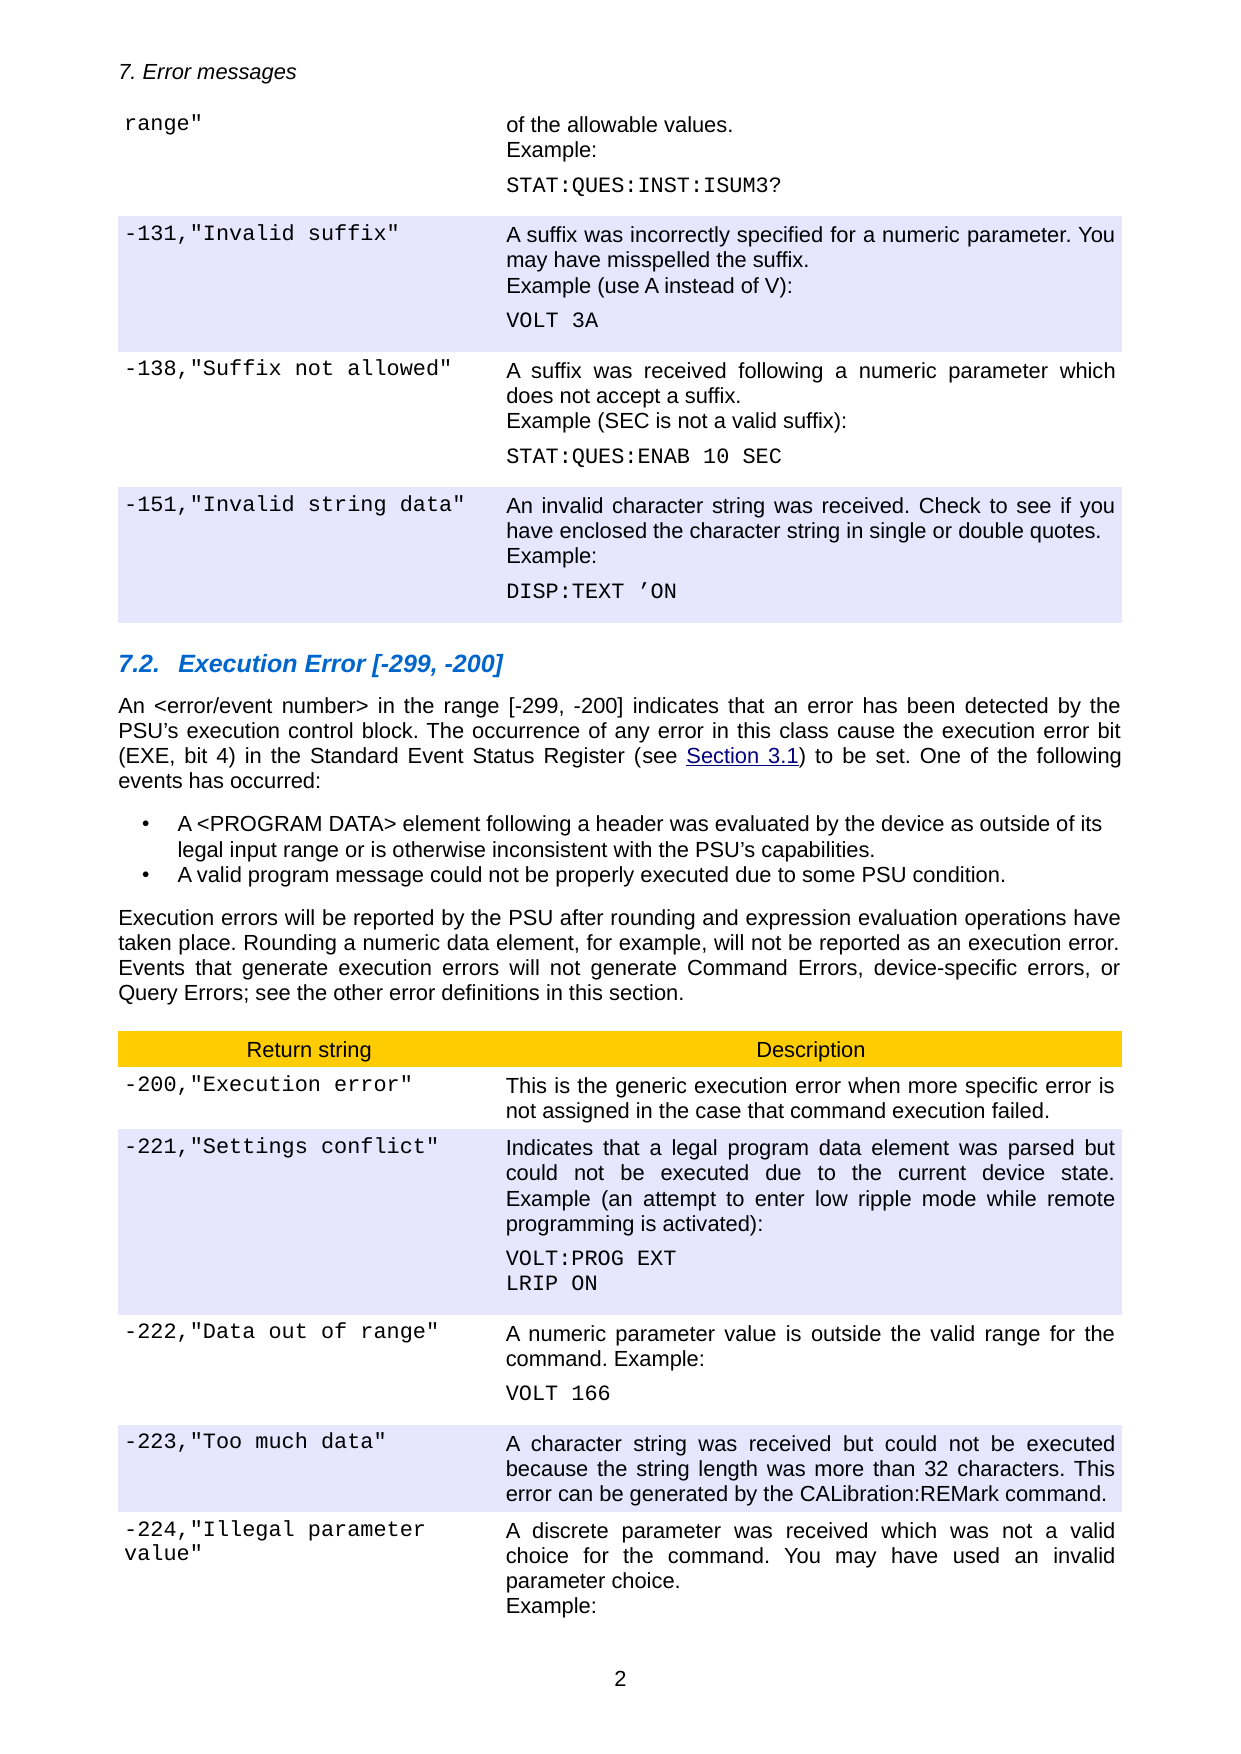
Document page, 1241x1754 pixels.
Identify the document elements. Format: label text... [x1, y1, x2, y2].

table_cell A suffix was received following a numeric parameter which does not accept a suffix. Example (SEC is not a valid suffix): STAT:QUES:ENAB 10 SEC [500, 352, 1122, 487]
table_cell -138,"Suffix not allowed" [118, 352, 500, 487]
table_cell of the allowable values. Example: STAT:QUES:INST:ISUM3? [500, 106, 1122, 216]
table_cell range" [118, 106, 500, 216]
table_cell A discrete parameter was received which was not a valid choice for the command. You may have used an invalid parameter choice. Example: [500, 1512, 1122, 1624]
table_cell Indicates that a legal program data element was parsed but could not be executed due to the current device state. Example (an attempt to enter low ripple mode while remote programming is activated): VOLT:PROG EXT LRIP ON [500, 1129, 1122, 1315]
table_cell -223,"Too much data" [118, 1425, 500, 1512]
table_header Return string [118, 1031, 500, 1067]
table_cell This is the generic execution error when more specific error is not assigned in the case that command execution failed. [500, 1068, 1122, 1129]
text An <error/event number> in the range [-299, -200] indicates that an error has been detected by the PSU’s execution control block. The occurrence of any error in this class cause the execution error bit (EXE, bit 4) in the Standard Event Status Register (see Section 3.1) to be set. One of the following events has occurred: [118, 693, 1122, 794]
table_cell A numeric parameter value is outside the valid range for the command. Example: VOLT 166 [500, 1315, 1122, 1425]
subtitle Execution Error [-299, -200] [118, 649, 1122, 678]
table_cell An invalid character string was received. Check to see if you have enclosed the character string in single or double quotes. Example: DISP:TEXT ’ON [500, 487, 1122, 623]
table_cell -224,"Illegal parameter value" [118, 1512, 500, 1624]
list A <PROGRAM DATA> element following a header was evaluated by the device as outside of its legal input range or is otherwise inconsistent with the PSU’s capabilities. [142, 811, 1110, 862]
text Execution errors will be reported by the PSU after rounding and expression evaluation operations have taken place. Rounding a numeric data element, for example, will not be reported as an execution error. Events that generate execution errors will not generate Command Errors, device-specific errors, or Query Errors; see the other error definitions in this section. [118, 905, 1122, 1006]
table_cell -131,"Invalid suffix" [118, 216, 500, 352]
table_cell -200,"Execution error" [118, 1068, 500, 1129]
table_cell -151,"Invalid string data" [118, 487, 500, 623]
table_cell A suffix was incorrectly specified for a numeric parameter. You may have misspelled the suffix. Example (use A instead of V): VOLT 3A [500, 216, 1122, 352]
table_cell A character string was received but could not be executed because the string length was more than 32 characters. This error can be generated by the CALibration:REMark command. [500, 1425, 1122, 1512]
table_cell -222,"Data out of range" [118, 1315, 500, 1425]
table_header Description [500, 1031, 1122, 1067]
list A valid program message could not be properly executed due to some PSU condition. [142, 862, 1110, 887]
table_cell -221,"Settings conflict" [118, 1129, 500, 1315]
